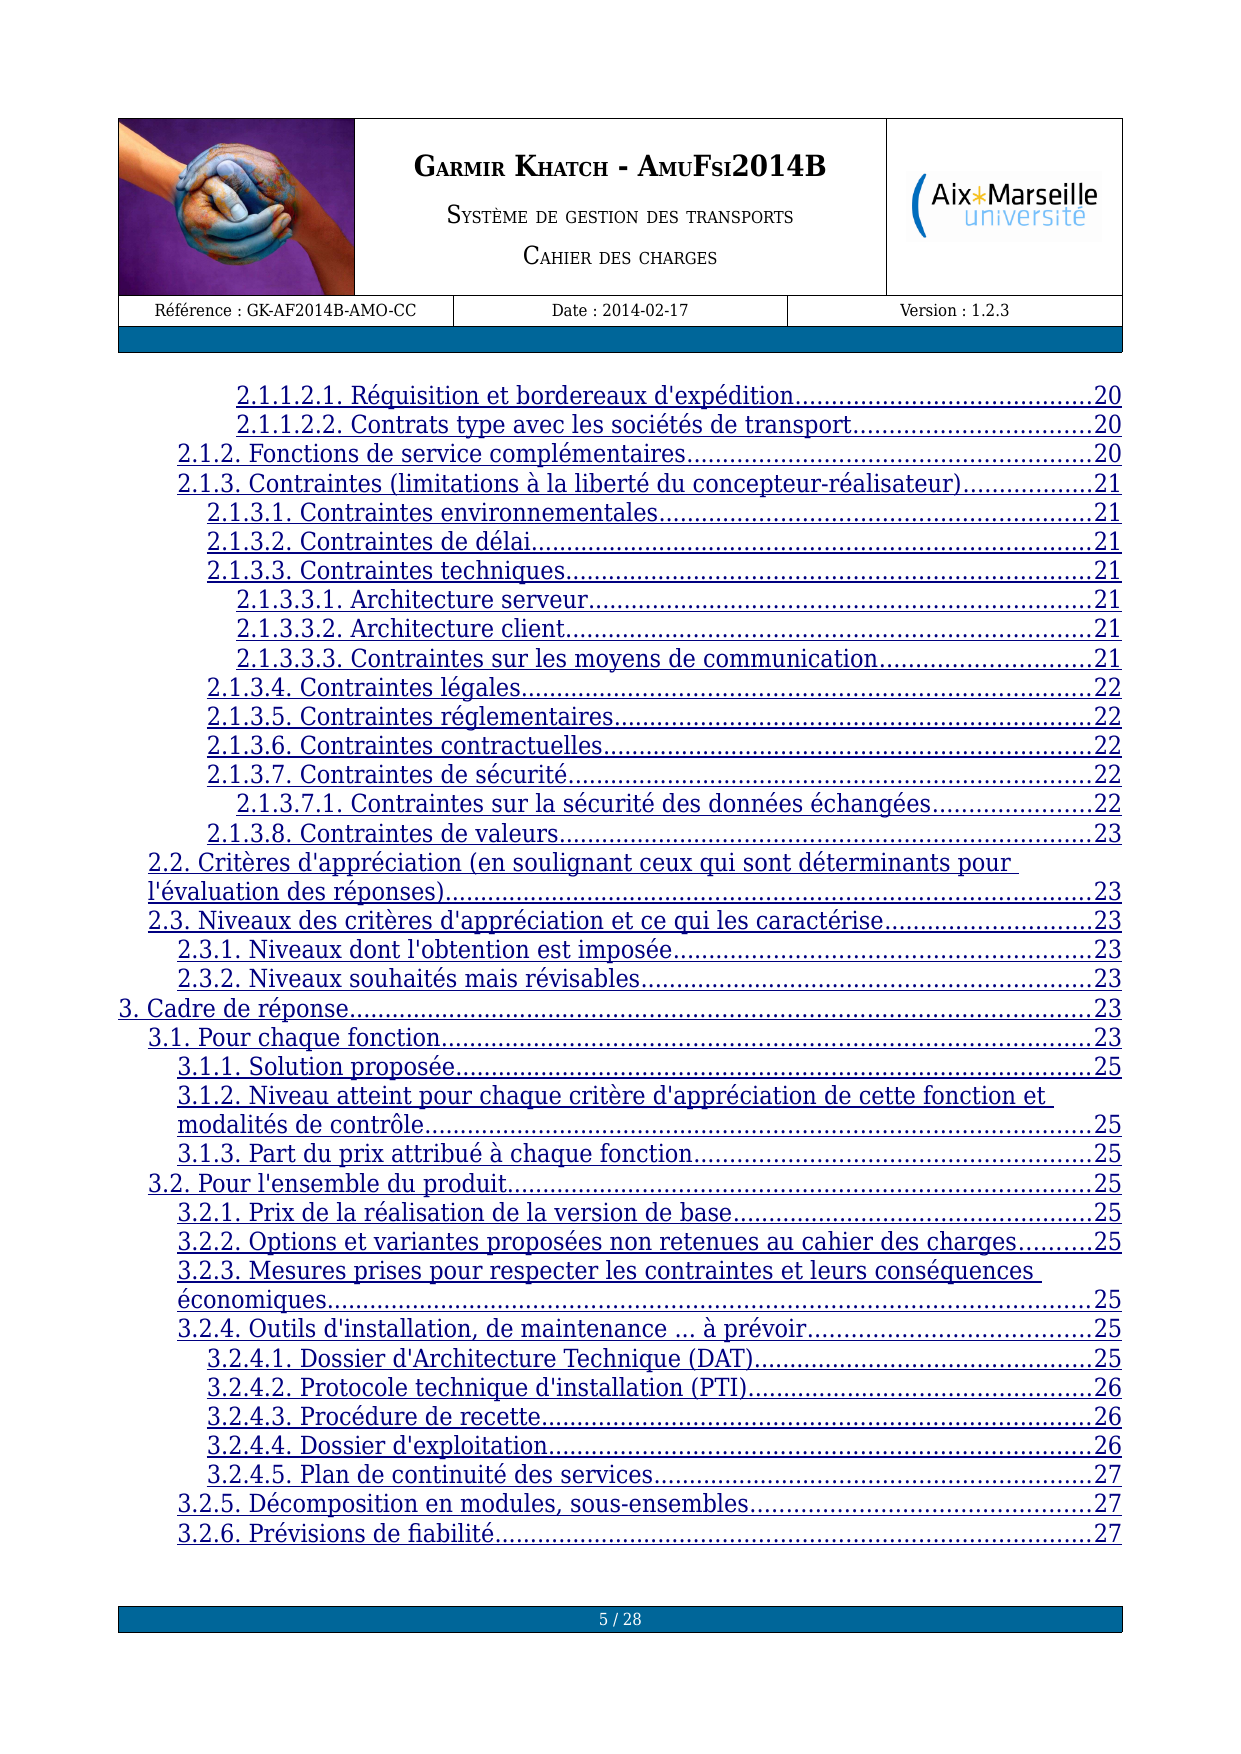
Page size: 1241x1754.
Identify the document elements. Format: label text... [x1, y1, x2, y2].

text 2.1.3.6. Contraintes contractuelles 22 [207, 731, 1122, 756]
text 2.1.3. Contraintes (limitations à la liberté du concepteur-réalisateur) 21 [177, 469, 1122, 494]
text 3.2.1. Prix de la réalisation de la version de base 25 [177, 1198, 1122, 1223]
text 3.2.5. Décomposition en modules, sous-ensembles 27 [177, 1489, 1122, 1515]
text 2.1.3.7. Contraintes de sécurité 22 [207, 760, 1122, 786]
text 2.1.3.3. Contraintes techniques 21 [207, 556, 1122, 581]
text 2.3.2. Niveaux souhaités mais révisables 23 [177, 964, 1122, 990]
text 2.3. Niveaux des critères d'appréciation et ce qui les caractérise 23 [148, 906, 1122, 931]
text 3.2.6. Prévisions de fiabilité 27 [177, 1519, 1122, 1544]
text 2.1.2. Fonctions de service complémentaires 20 [177, 439, 1122, 465]
text 3.2.4.1. Dossier d'Architecture Technique (DAT) 25 [207, 1344, 1122, 1369]
text 3. Cadre de réponse 23 [118, 994, 1122, 1019]
text 2.1.1.2.2. Contrats type avec les sociétés de transport 20 [236, 410, 1122, 436]
text 2.1.3.3.1. Architecture serveur 21 [236, 585, 1122, 611]
picture [887, 126, 1122, 288]
text 2.1.3.8. Contraintes de valeurs 23 [207, 819, 1122, 844]
text 3.2. Pour l'ensemble du produit 25 [148, 1169, 1122, 1194]
text 2.2. Critères d'appréciation (en soulignant ceux qui sont déterminants pour l'évaluation des réponses) 23 [148, 848, 1122, 902]
text 3.2.2. Options et variantes proposées non retenues au cahier des charges 25 [177, 1227, 1122, 1252]
text 2.1.3.2. Contraintes de délai 21 [207, 527, 1122, 552]
text 2.1.3.4. Contraintes légales 22 [207, 673, 1122, 698]
text 2.3.1. Niveaux dont l'obtention est imposée 23 [177, 935, 1122, 961]
text 3.2.4.4. Dossier d'exploitation 26 [207, 1431, 1122, 1456]
text 3.1.1. Solution proposée 25 [177, 1052, 1122, 1077]
picture [119, 119, 354, 295]
text 3.1.3. Part du prix attribué à chaque fonction 25 [177, 1139, 1122, 1165]
text 2.1.3.3.2. Architecture client 21 [236, 614, 1122, 640]
text 3.2.4.3. Procédure de recette 26 [207, 1402, 1122, 1427]
text 2.1.1.2.1. Réquisition et bordereaux d'expédition 20 [236, 381, 1122, 406]
text 3.1. Pour chaque fonction 23 [148, 1023, 1122, 1048]
text 2.1.3.7.1. Contraintes sur la sécurité des données échangées 22 [236, 789, 1122, 815]
text 2.1.3.1. Contraintes environnementales 21 [207, 498, 1122, 523]
text 3.2.4.5. Plan de continuité des services 27 [207, 1460, 1122, 1486]
text 3.2.3. Mesures prises pour respecter les contraintes et leurs conséquences économiques 25 [177, 1256, 1122, 1311]
text 2.1.3.3.3. Contraintes sur les moyens de communication 21 [236, 644, 1122, 669]
text 3.1.2. Niveau atteint pour chaque critère d'appréciation de cette fonction et modalités de contrôle 25 [177, 1081, 1122, 1136]
text 2.1.3.5. Contraintes réglementaires 22 [207, 702, 1122, 727]
text 3.2.4.2. Protocole technique d'installation (PTI) 26 [207, 1373, 1122, 1398]
text 3.2.4. Outils d'installation, de maintenance ... à prévoir 25 [177, 1314, 1122, 1340]
